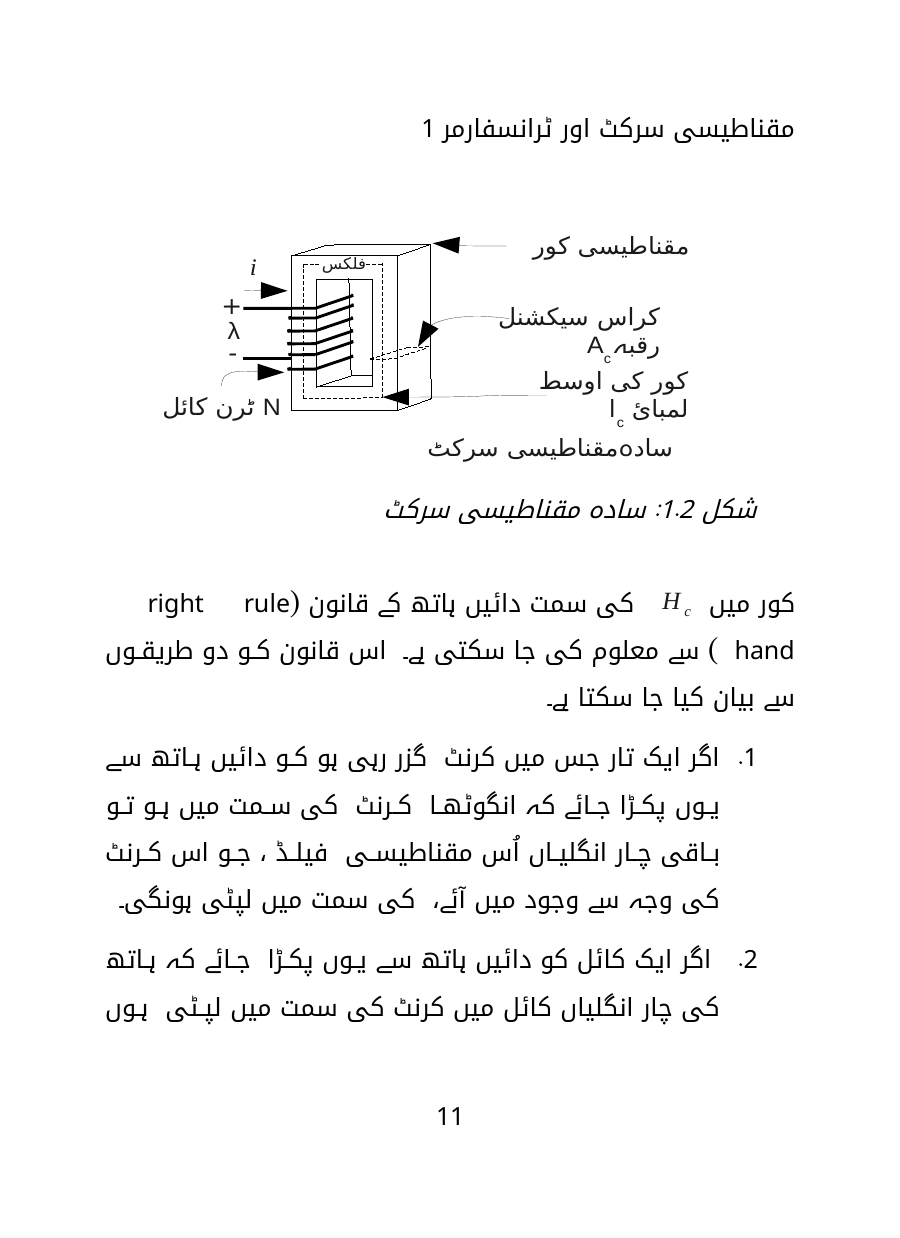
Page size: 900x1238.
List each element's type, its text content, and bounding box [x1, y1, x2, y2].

list اگر ایک کائل کو دائیں ہاتھ سے یوں پکڑا جائے کہ ہاتھ کی چار انگلیاں کائل میں کرنٹ کی سمت میں لپٹی ہوں تو انگوٹھا اُس مقناطیسی فیلڈ کی سمت میں ہوگا جو اس کرنٹ کی وجہ سے وجود میں آئیگا ۔ [105, 937, 757, 1032]
text شکل 1.2: سادہ مقناطیسی سرکٹ [139, 198, 756, 533]
list اگر ایک تار جس میں کرنٹ گزر رہی ہو کو دائیں ہاتھ سے یوں پکڑا جائے کہ انگوٹھا کرنٹ کی سمت میں ہو تو باقی چار انگلیاں اُس مقناطیسی فیلڈ ، جو اس کرنٹ کی وجہ سے وجود میں آئے، کی سمت میں لپٹی ہونگی۔ [105, 735, 757, 924]
text کور میں کی سمت دائیں ہاتھ کے قانون (rule right hand ) سے معلوم کی جا سکتی ہے۔ اس قانون کو دو طریقوں سے بیان کیا جا سکتا ہے۔ [105, 580, 795, 722]
